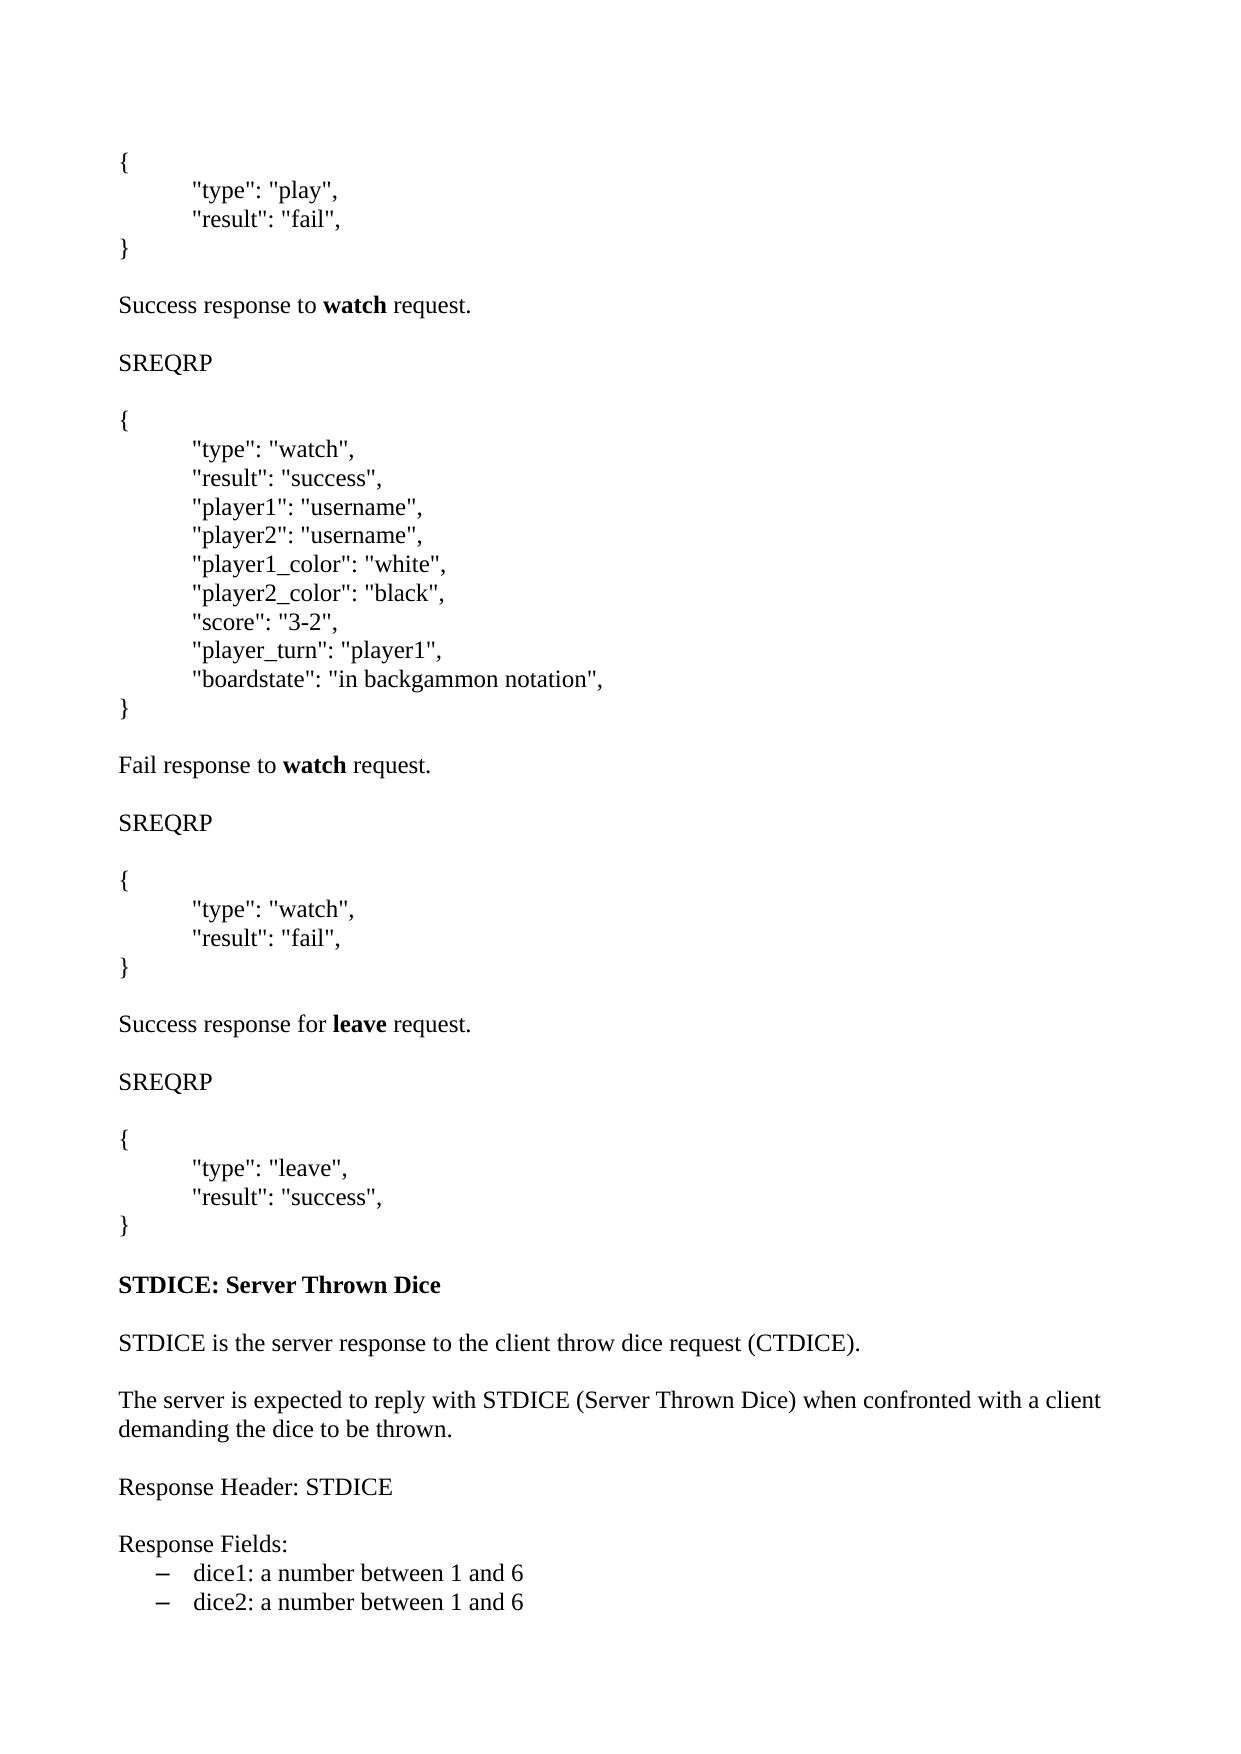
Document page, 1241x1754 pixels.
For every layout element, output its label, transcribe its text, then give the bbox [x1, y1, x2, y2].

text Fail response to watch request. [118, 751, 1122, 779]
text } [118, 233, 1122, 262]
text { [118, 147, 1122, 176]
text "score": "3-2", [118, 607, 1122, 636]
text "type": "watch", [118, 894, 1122, 923]
text "player2_color": "black", [118, 578, 1122, 607]
text "player1_color": "white", [118, 549, 1122, 578]
text "result": "fail", [118, 923, 1122, 952]
text STDICE: Server Thrown Dice [118, 1271, 1122, 1299]
text Success response to watch request. [118, 291, 1122, 319]
text "player_turn": "player1", [118, 636, 1122, 664]
text "type": "watch", [118, 434, 1122, 463]
text The server is expected to reply with STDICE (Server Thrown Dice) when confronted with a client demanding the dice to be thrown. [118, 1386, 1122, 1443]
text "result": "fail", [118, 204, 1122, 233]
text { [118, 1124, 1122, 1153]
text "type": "play", [118, 176, 1122, 204]
text SREQRP [118, 808, 1122, 837]
text Success response for leave request. [118, 1009, 1122, 1038]
text STDICE is the server response to the client throw dice request (CTDICE). [118, 1328, 1122, 1357]
text "result": "success", [118, 1182, 1122, 1211]
text } [118, 952, 1122, 981]
text Response Fields: [118, 1529, 1122, 1558]
text "boardstate": "in backgammon notation", [118, 664, 1122, 693]
text { [118, 406, 1122, 434]
text Response Header: STDICE [118, 1472, 1122, 1501]
text { [118, 866, 1122, 894]
text "player2": "username", [118, 521, 1122, 549]
text "player1": "username", [118, 492, 1122, 521]
list dice2: a number between 1 and 6 [156, 1587, 1122, 1616]
text SREQRP [118, 348, 1122, 377]
text } [118, 693, 1122, 722]
text SREQRP [118, 1067, 1122, 1096]
text "type": "leave", [118, 1153, 1122, 1182]
text } [118, 1211, 1122, 1239]
text "result": "success", [118, 463, 1122, 492]
list dice1: a number between 1 and 6 [156, 1558, 1122, 1587]
